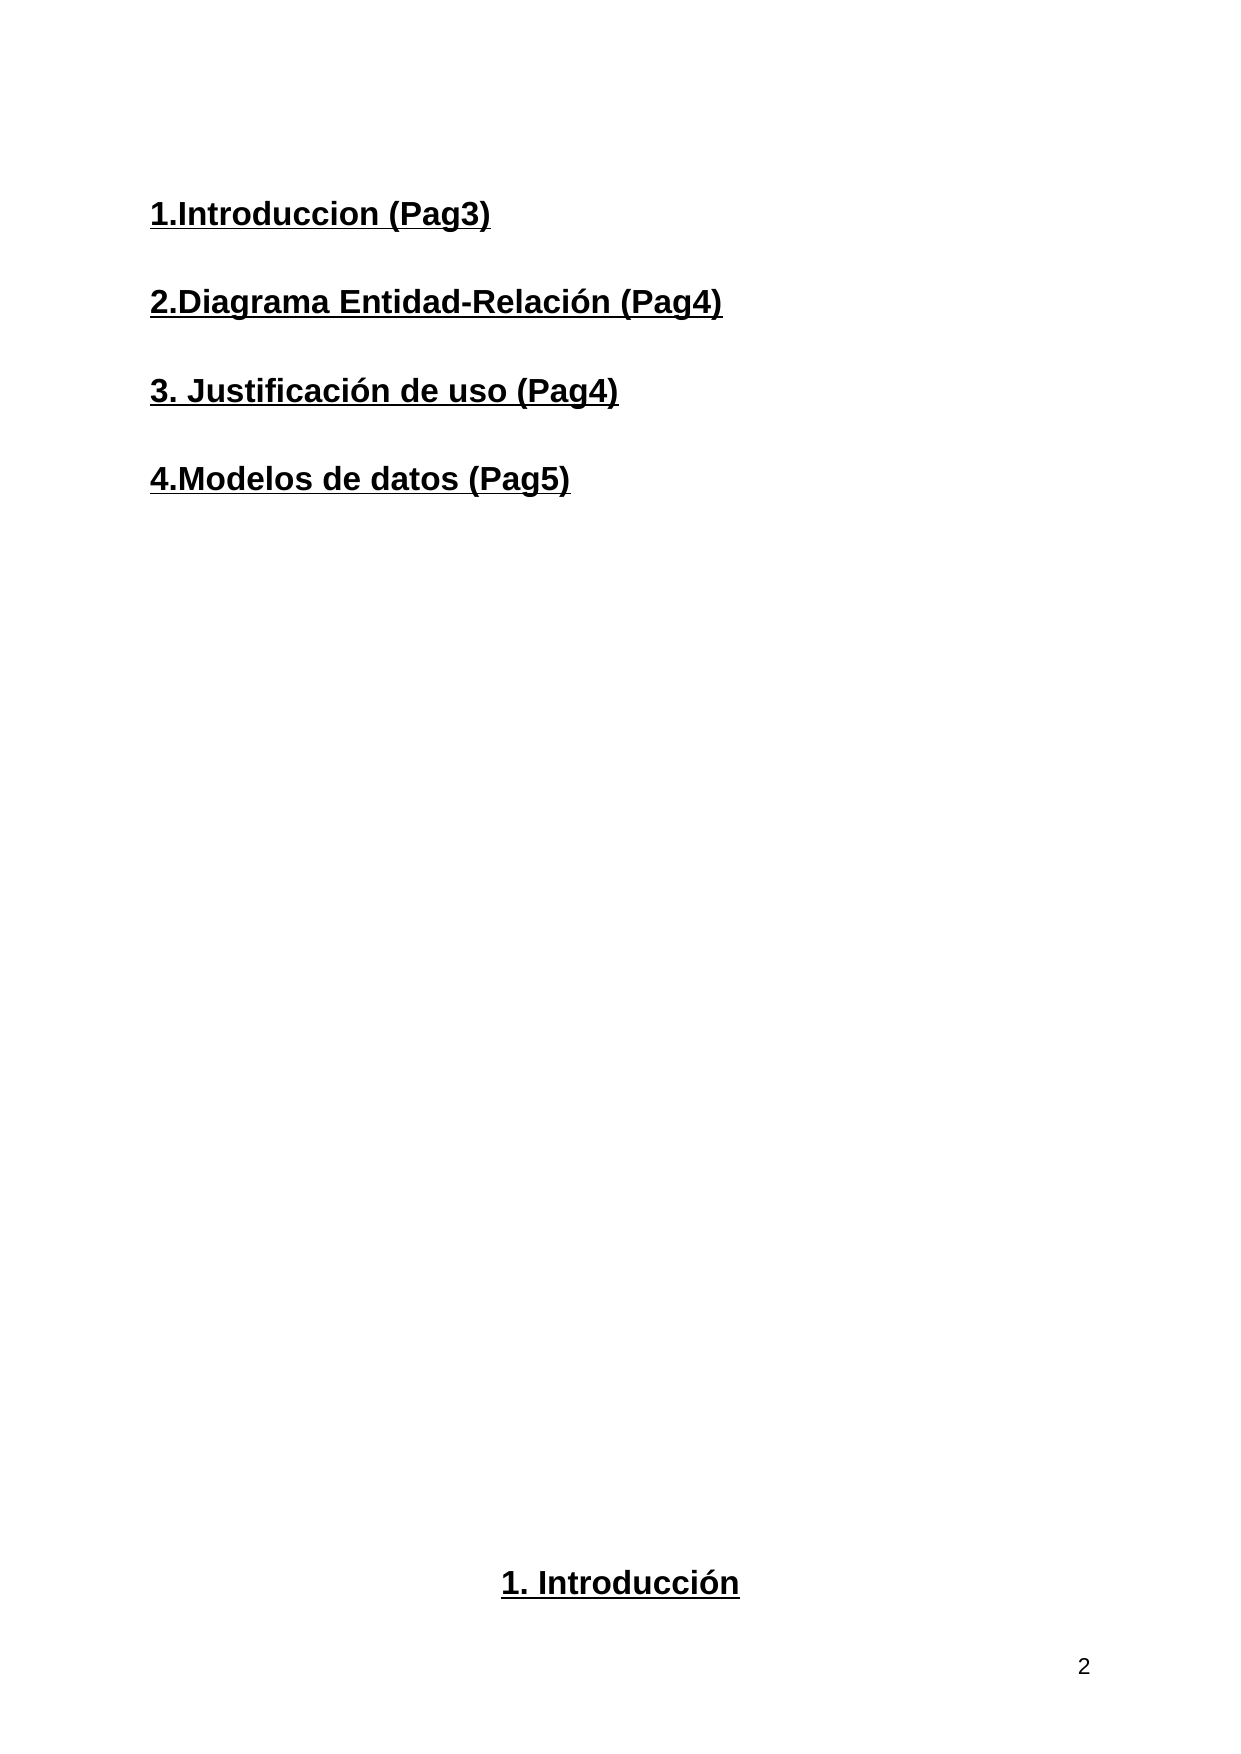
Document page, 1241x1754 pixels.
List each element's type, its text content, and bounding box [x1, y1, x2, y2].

text 1. Introducción [150, 1563, 1090, 1602]
text 2.Diagrama Entidad-Relación (Pag4) [150, 282, 1090, 321]
text 1.Introduccion (Pag3) [150, 194, 1090, 233]
text 4.Modelos de datos (Pag5) [150, 459, 1090, 498]
text 3. Justificación de uso (Pag4) [150, 371, 1090, 409]
